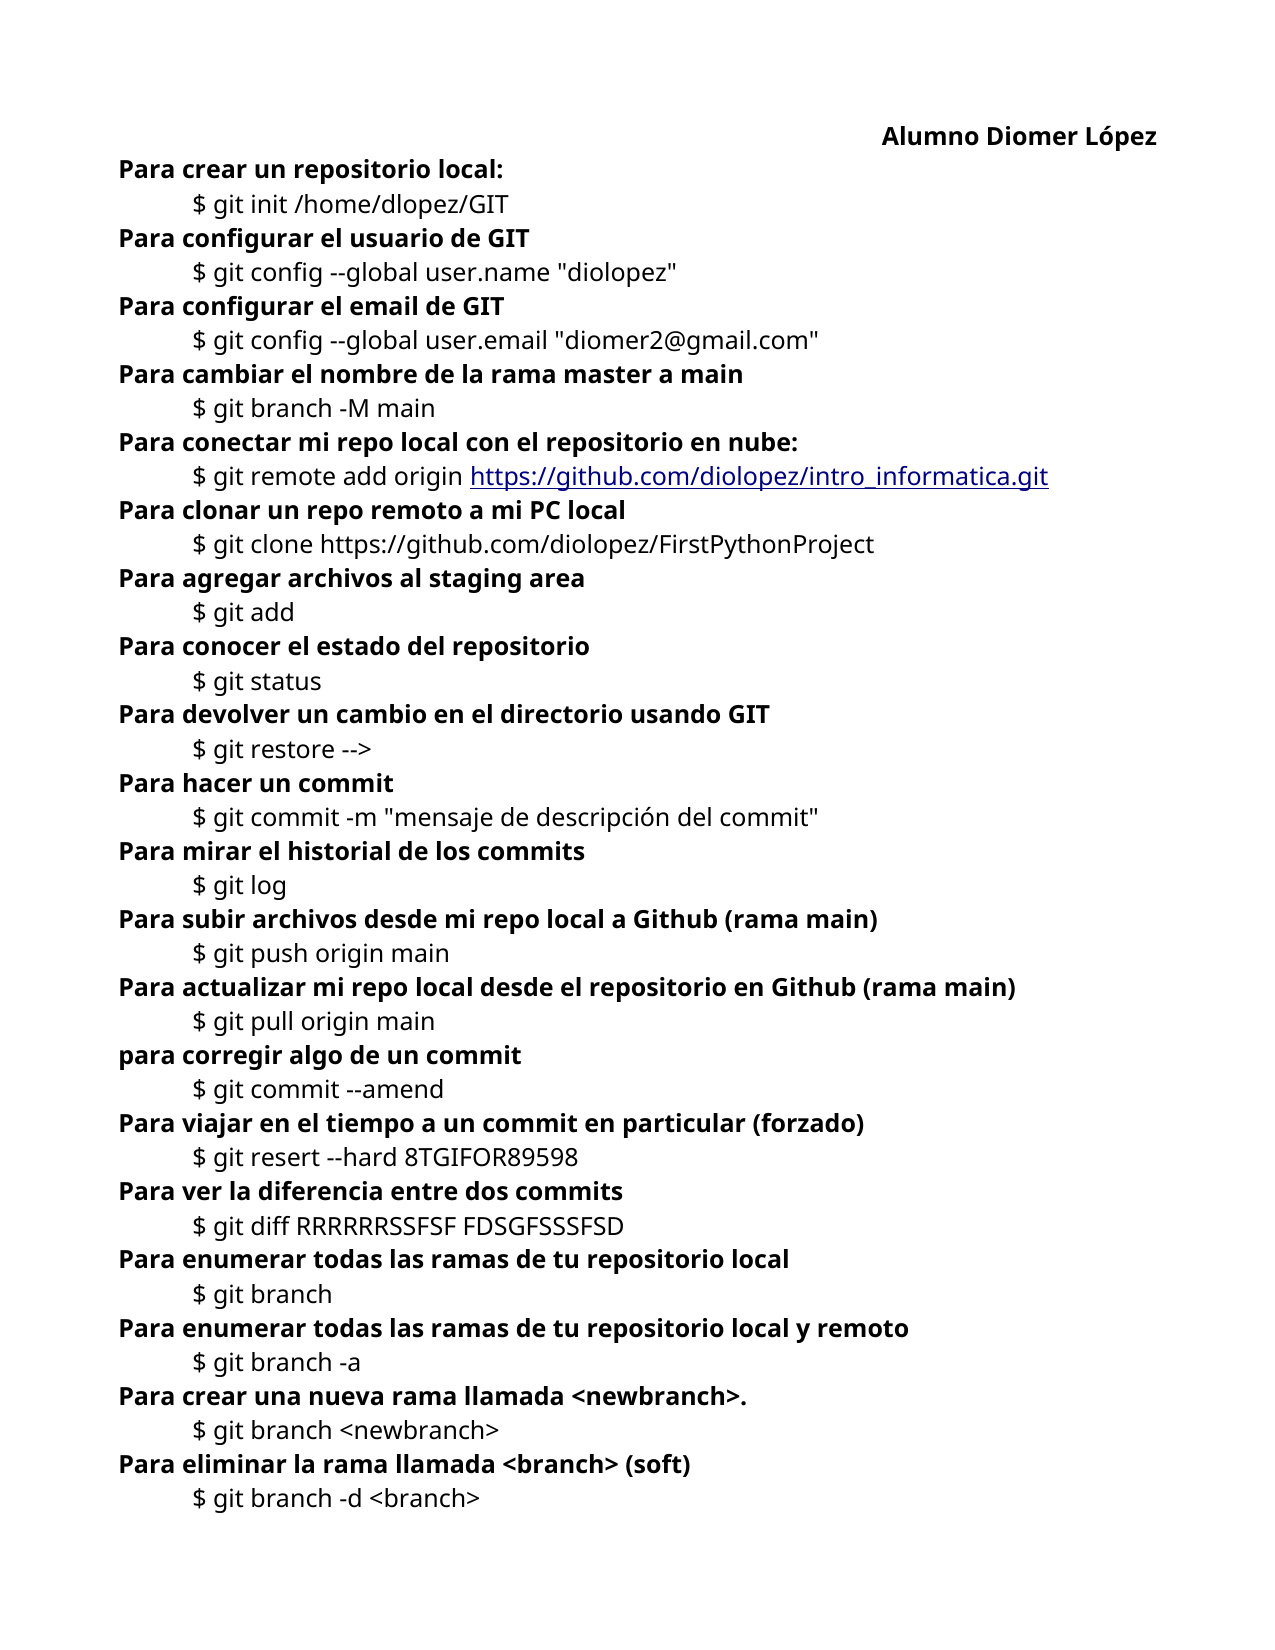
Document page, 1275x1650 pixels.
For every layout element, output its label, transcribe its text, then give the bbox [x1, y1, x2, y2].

text $ git branch [118, 1276, 1157, 1310]
text Para actualizar mi repo local desde el repositorio en Github (rama main) [118, 970, 1157, 1004]
text $ git remote add origin https://github.com/diolopez/intro_informatica.git [118, 459, 1157, 493]
text Para conocer el estado del repositorio [118, 629, 1157, 663]
text Para ver la diferencia entre dos commits [118, 1174, 1157, 1208]
text $ git add [118, 595, 1157, 629]
text $ git diff RRRRRRSSFSF FDSGFSSSFSD [118, 1208, 1157, 1242]
text $ git restore --> [118, 731, 1157, 765]
text Para enumerar todas las ramas de tu repositorio local y remoto [118, 1310, 1157, 1344]
text Para enumerar todas las ramas de tu repositorio local [118, 1242, 1157, 1276]
text $ git branch -d <branch> [118, 1481, 1157, 1515]
text $ git branch -a [118, 1344, 1157, 1378]
text $ git config --global user.email "diomer2@gmail.com" [118, 322, 1157, 357]
text Para hacer un commit [118, 765, 1157, 799]
text $ git log [118, 867, 1157, 902]
text $ git status [118, 663, 1157, 697]
text Para crear una nueva rama llamada <newbranch>. [118, 1378, 1157, 1412]
text $ git resert --hard 8TGIFOR89598 [118, 1140, 1157, 1174]
text Para configurar el usuario de GIT [118, 220, 1157, 254]
text Para devolver un cambio en el directorio usando GIT [118, 697, 1157, 731]
text Para viajar en el tiempo a un commit en particular (forzado) [118, 1106, 1157, 1140]
text $ git branch -M main [118, 391, 1157, 425]
text $ git branch <newbranch> [118, 1412, 1157, 1447]
text para corregir algo de un commit [118, 1038, 1157, 1072]
text $ git pull origin main [118, 1004, 1157, 1038]
text Para mirar el historial de los commits [118, 833, 1157, 867]
text $ git clone https://github.com/diolopez/FirstPythonProject [118, 527, 1157, 561]
text $ git init /home/dlopez/GIT [118, 186, 1157, 220]
text Para crear un repositorio local: [118, 152, 1157, 186]
text Alumno Diomer López [118, 118, 1157, 152]
text $ git config --global user.name "diolopez" [118, 254, 1157, 288]
text Para eliminar la rama llamada <branch> (soft) [118, 1447, 1157, 1481]
text $ git push origin main [118, 936, 1157, 970]
text Para configurar el email de GIT [118, 288, 1157, 322]
text Para subir archivos desde mi repo local a Github (rama main) [118, 902, 1157, 936]
text Para cambiar el nombre de la rama master a main [118, 357, 1157, 391]
text $ git commit --amend [118, 1072, 1157, 1106]
text Para conectar mi repo local con el repositorio en nube: [118, 425, 1157, 459]
text Para agregar archivos al staging area [118, 561, 1157, 595]
text Para clonar un repo remoto a mi PC local [118, 493, 1157, 527]
text $ git commit -m "mensaje de descripción del commit" [118, 799, 1157, 833]
